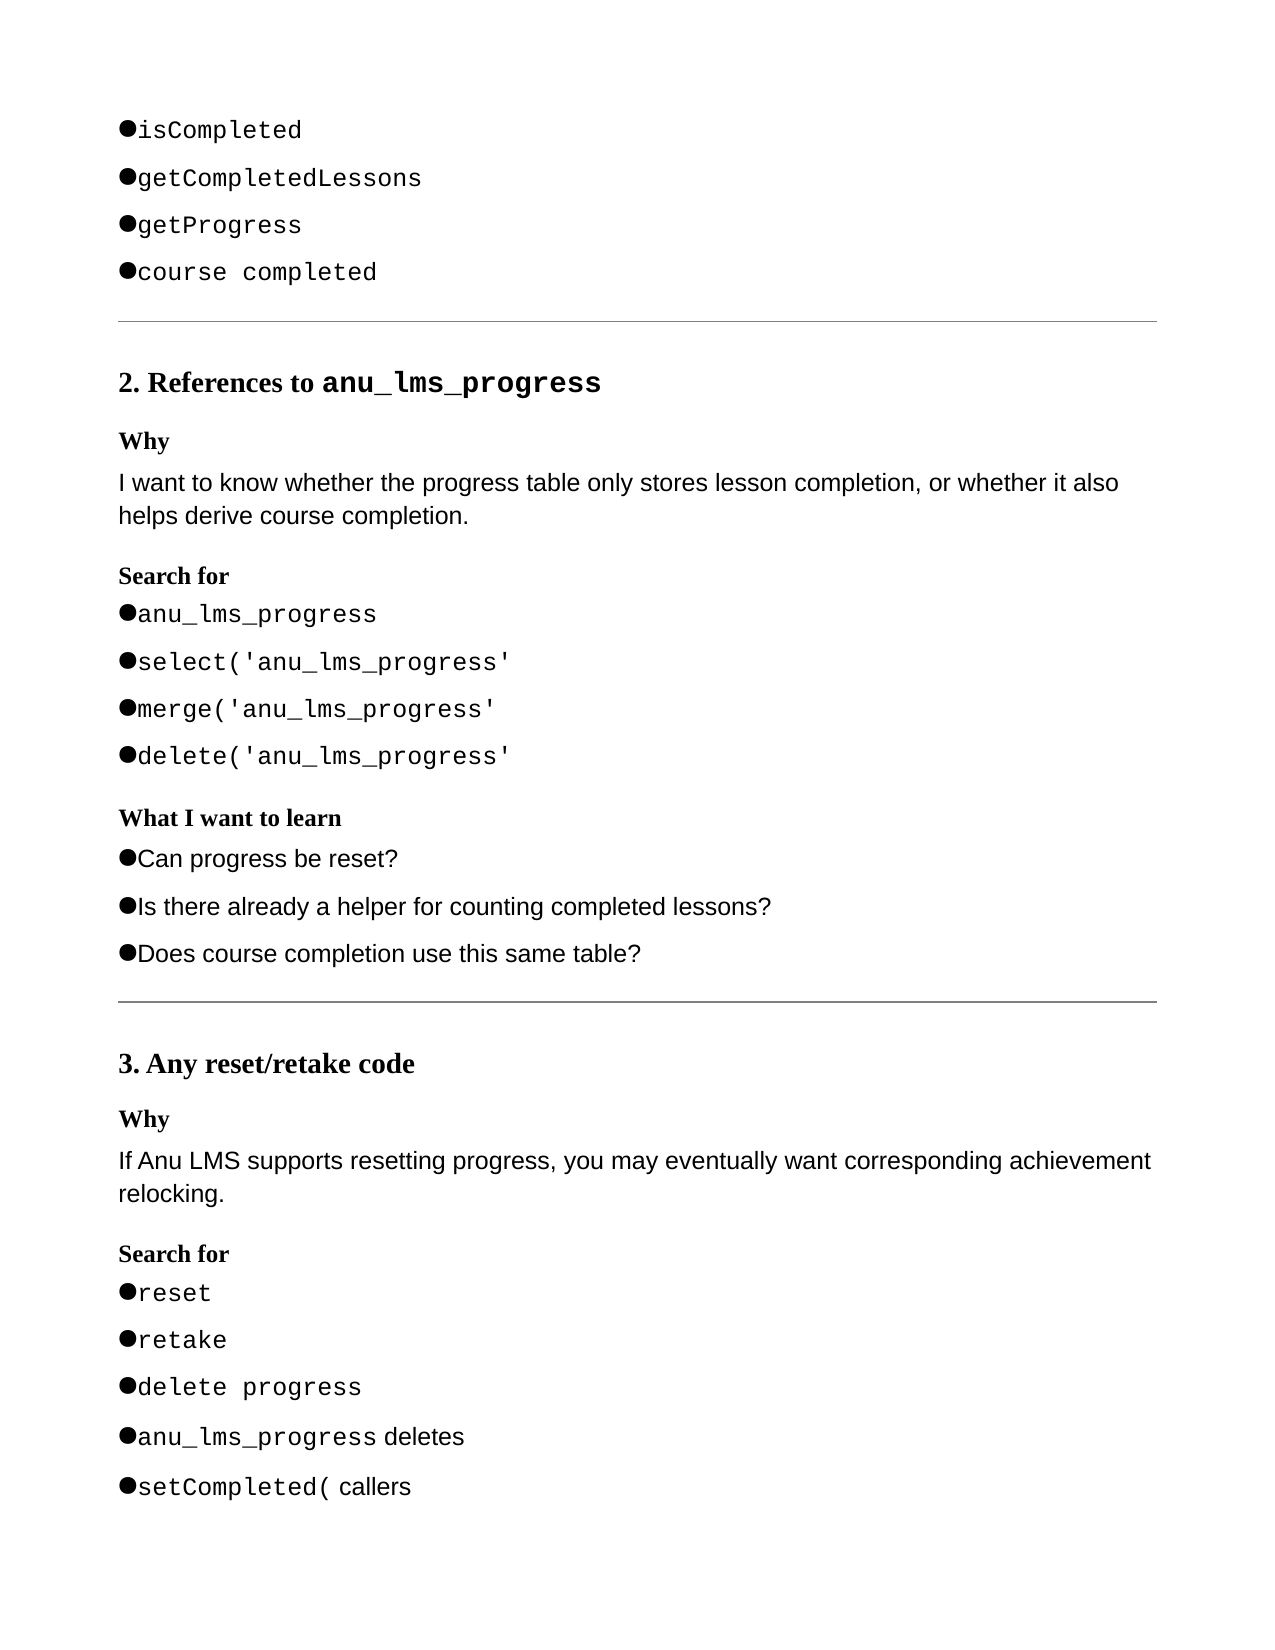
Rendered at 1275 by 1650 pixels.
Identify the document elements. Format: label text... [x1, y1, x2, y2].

subtitle 2. References to anu_lms_progress [118, 365, 1157, 401]
subtitle Search for [118, 561, 1157, 589]
list anu_lms_progress [118, 602, 1157, 630]
list Does course completion use this same table? [118, 939, 1157, 968]
text I want to know whether the progress table only stores lesson completion, or whether it also helps derive course completion. [118, 468, 1157, 529]
list retake [118, 1327, 1157, 1356]
list anu_lms_progress deletes [118, 1421, 1157, 1452]
list reset [118, 1280, 1157, 1308]
subtitle Why [118, 426, 1157, 455]
list Is there already a helper for counting completed lessons? [118, 892, 1157, 921]
subtitle 3. Any reset/retake code [118, 1046, 1157, 1079]
list delete progress [118, 1374, 1157, 1403]
subtitle Search for [118, 1239, 1157, 1268]
list getCompletedLessons [118, 165, 1157, 193]
subtitle Why [118, 1104, 1157, 1133]
list delete('anu_lms_progress' [118, 743, 1157, 772]
list setCompleted( callers [118, 1472, 1157, 1502]
list select('anu_lms_progress' [118, 649, 1157, 677]
subtitle What I want to learn [118, 803, 1157, 832]
list isCompleted [118, 118, 1157, 146]
text If Anu LMS supports resetting progress, you may eventually want corresponding achievement relocking. [118, 1146, 1157, 1208]
list merge('anu_lms_progress' [118, 696, 1157, 724]
list course completed [118, 259, 1157, 288]
list getProgress [118, 212, 1157, 241]
list Can progress be reset? [118, 844, 1157, 873]
